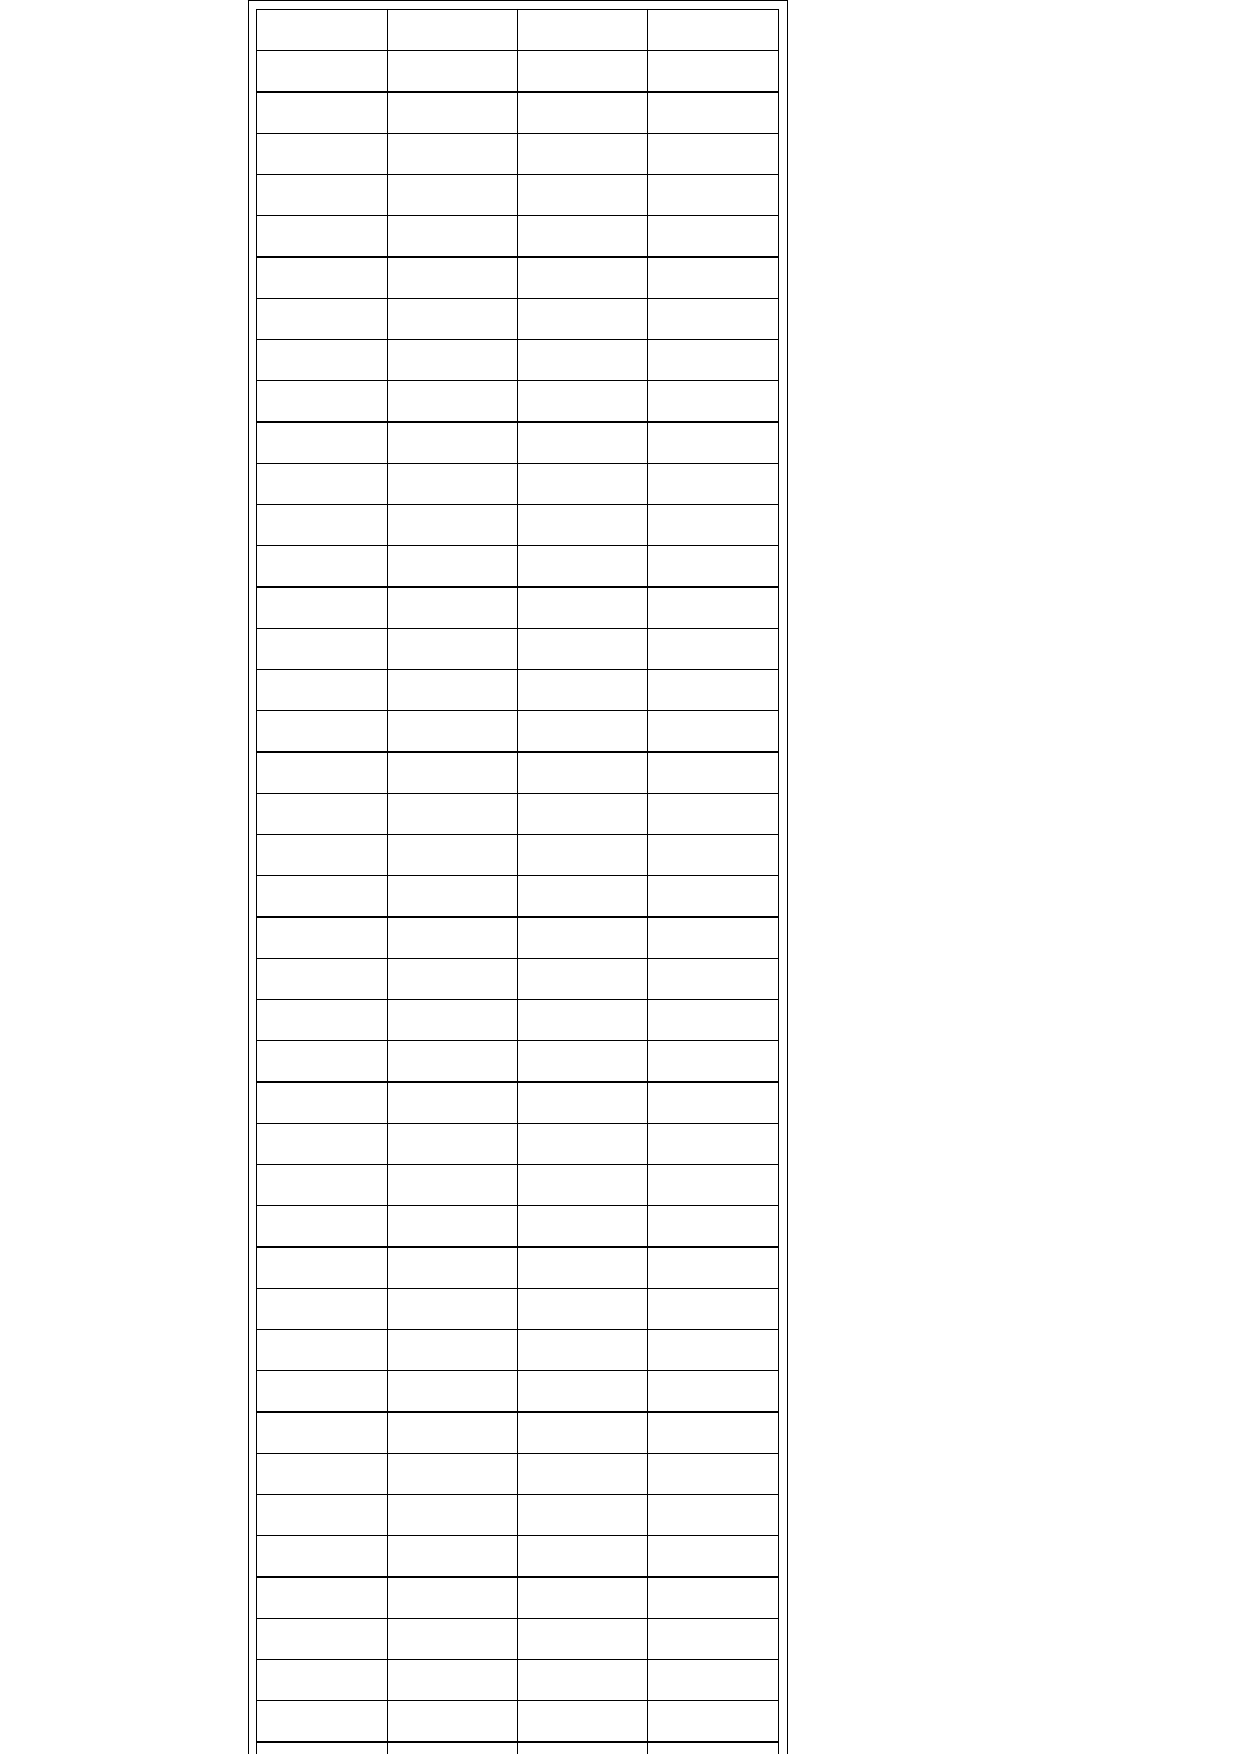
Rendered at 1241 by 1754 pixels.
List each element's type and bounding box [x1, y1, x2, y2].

table_cell [518, 423, 647, 463]
table_cell [257, 959, 387, 999]
table_cell [648, 629, 778, 669]
table_cell [388, 258, 517, 298]
table_cell [388, 175, 517, 215]
table_cell [648, 876, 778, 916]
table_cell [518, 93, 647, 133]
table_cell [648, 1454, 778, 1494]
table_cell [257, 1289, 387, 1329]
table_cell [257, 51, 387, 91]
table_cell [648, 1660, 778, 1700]
table_cell [648, 340, 778, 380]
table_cell [388, 959, 517, 999]
table_cell [518, 1578, 647, 1618]
table_cell [257, 794, 387, 834]
table_cell [257, 1743, 387, 1754]
table_cell [388, 1083, 517, 1123]
table_cell [388, 1495, 517, 1535]
table_cell [518, 51, 647, 91]
table_header [518, 10, 647, 50]
table_cell [388, 1578, 517, 1618]
table_cell [257, 753, 387, 793]
table_cell [518, 1041, 647, 1081]
table_cell [257, 381, 387, 421]
table_cell [257, 1371, 387, 1411]
table_cell [388, 1743, 517, 1754]
table_cell [257, 1248, 387, 1288]
table_cell [257, 1124, 387, 1164]
table_cell [257, 175, 387, 215]
table_cell [388, 1165, 517, 1205]
table_cell [648, 1413, 778, 1453]
table_cell [648, 1206, 778, 1246]
table_cell [257, 1330, 387, 1370]
table_cell [518, 546, 647, 586]
table_cell [388, 629, 517, 669]
table_cell [257, 835, 387, 875]
table_header [648, 10, 778, 50]
table_cell [518, 1743, 647, 1754]
table_cell [518, 299, 647, 339]
table_cell [518, 629, 647, 669]
table_cell [518, 1660, 647, 1700]
table_cell [648, 1495, 778, 1535]
table_cell [388, 835, 517, 875]
table_cell [648, 959, 778, 999]
table_cell [518, 1413, 647, 1453]
table_cell [518, 134, 647, 174]
table_cell [648, 1701, 778, 1741]
table_cell [648, 1371, 778, 1411]
table_cell [648, 381, 778, 421]
table_cell [648, 93, 778, 133]
table_cell [388, 51, 517, 91]
table_cell [648, 918, 778, 958]
table_cell [518, 464, 647, 504]
table_cell [257, 1701, 387, 1741]
table_cell [257, 423, 387, 463]
table_cell [388, 876, 517, 916]
table_cell [388, 1124, 517, 1164]
table_cell [648, 1536, 778, 1576]
table_cell [518, 340, 647, 380]
table_cell [648, 711, 778, 751]
table_cell [388, 1330, 517, 1370]
table_cell [257, 505, 387, 545]
table_cell [388, 1454, 517, 1494]
table_cell [388, 753, 517, 793]
table_cell [518, 1330, 647, 1370]
table_cell [388, 1041, 517, 1081]
table_header [388, 10, 517, 50]
table_cell [648, 258, 778, 298]
table_cell [518, 1536, 647, 1576]
table_cell [257, 670, 387, 710]
table_cell [388, 918, 517, 958]
table_cell [648, 423, 778, 463]
table_cell [648, 1000, 778, 1040]
table_cell [518, 1289, 647, 1329]
table_cell [388, 423, 517, 463]
table_cell [257, 1536, 387, 1576]
table_cell [648, 1248, 778, 1288]
table_cell [648, 670, 778, 710]
table_cell [648, 1124, 778, 1164]
table_cell [648, 51, 778, 91]
table_cell [388, 546, 517, 586]
table_cell [648, 794, 778, 834]
table_cell [518, 1495, 647, 1535]
table_cell [388, 381, 517, 421]
table_cell [388, 1619, 517, 1659]
table_cell [518, 753, 647, 793]
table_cell [648, 216, 778, 256]
table_cell [257, 1454, 387, 1494]
table_cell [388, 1248, 517, 1288]
table_cell [257, 876, 387, 916]
table_cell [648, 134, 778, 174]
table_cell [518, 1371, 647, 1411]
table_cell [257, 1495, 387, 1535]
table_cell [257, 1000, 387, 1040]
table_cell [518, 588, 647, 628]
table_header [257, 10, 387, 50]
table_cell [257, 216, 387, 256]
table_cell [518, 258, 647, 298]
table_cell [648, 175, 778, 215]
table_cell [518, 1454, 647, 1494]
table_cell [257, 340, 387, 380]
table_cell [388, 1206, 517, 1246]
table_cell [648, 299, 778, 339]
table_cell [518, 175, 647, 215]
table_cell [518, 711, 647, 751]
table_cell [518, 1701, 647, 1741]
table_cell [257, 464, 387, 504]
table_cell [388, 1701, 517, 1741]
table_cell [518, 1124, 647, 1164]
table_cell [518, 670, 647, 710]
table_cell [648, 1289, 778, 1329]
table_cell [257, 1206, 387, 1246]
table_cell [518, 381, 647, 421]
table_cell [257, 1619, 387, 1659]
table_cell [518, 794, 647, 834]
table_cell [257, 1041, 387, 1081]
table_cell [388, 1289, 517, 1329]
table_cell [648, 546, 778, 586]
table_cell [518, 1248, 647, 1288]
table_cell [257, 1083, 387, 1123]
table_cell [257, 1165, 387, 1205]
table_cell [648, 1578, 778, 1618]
table_cell [388, 1536, 517, 1576]
table_cell [388, 1413, 517, 1453]
table_cell [388, 340, 517, 380]
table_cell [388, 1660, 517, 1700]
table_cell [257, 629, 387, 669]
table_cell [388, 93, 517, 133]
table_cell [257, 1660, 387, 1700]
table_cell [518, 1000, 647, 1040]
table_cell [257, 134, 387, 174]
table_cell [257, 588, 387, 628]
table_cell [648, 1743, 778, 1754]
table_cell [388, 588, 517, 628]
table_cell [518, 505, 647, 545]
table_cell [257, 546, 387, 586]
table_cell [388, 794, 517, 834]
table_cell [648, 1083, 778, 1123]
table_cell [648, 464, 778, 504]
table_cell [257, 93, 387, 133]
table_cell [388, 216, 517, 256]
table_cell [518, 918, 647, 958]
table_cell [518, 835, 647, 875]
table_cell [648, 1165, 778, 1205]
table_cell [648, 505, 778, 545]
table_cell [388, 134, 517, 174]
table_cell [518, 1165, 647, 1205]
table_cell [648, 1619, 778, 1659]
table_cell [257, 1578, 387, 1618]
table_cell [388, 1371, 517, 1411]
table_cell [648, 753, 778, 793]
table_cell [388, 505, 517, 545]
table_cell [257, 918, 387, 958]
table_cell [388, 299, 517, 339]
table_cell [518, 959, 647, 999]
table_cell [257, 299, 387, 339]
table_cell [648, 588, 778, 628]
table_cell [648, 1330, 778, 1370]
table_cell [388, 711, 517, 751]
table_cell [388, 464, 517, 504]
table_cell [388, 1000, 517, 1040]
table_cell [518, 216, 647, 256]
table_cell [518, 876, 647, 916]
table_cell [388, 670, 517, 710]
table_cell [518, 1083, 647, 1123]
table_cell [518, 1206, 647, 1246]
table_cell [648, 1041, 778, 1081]
table_cell [518, 1619, 647, 1659]
table_cell [257, 258, 387, 298]
table_cell [648, 835, 778, 875]
table_cell [257, 1413, 387, 1453]
table_cell [257, 711, 387, 751]
